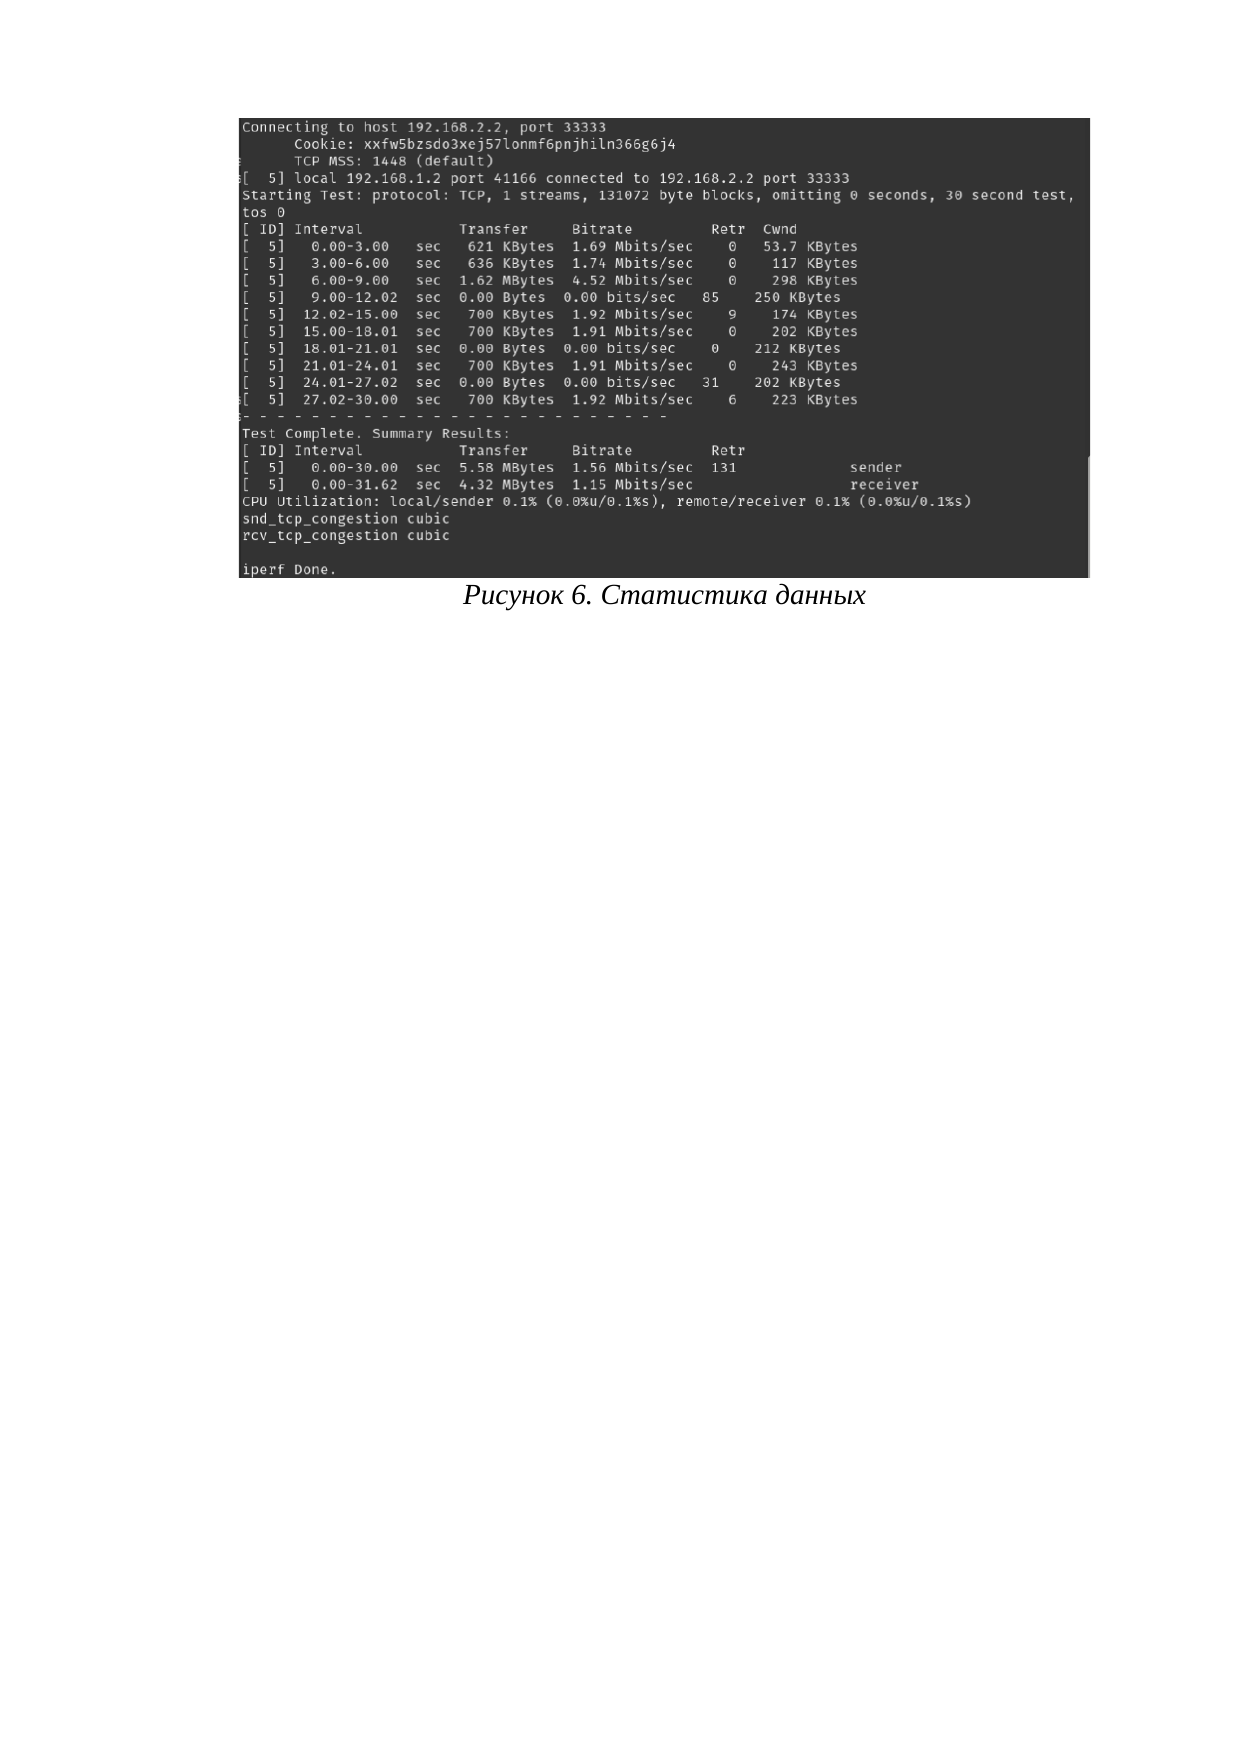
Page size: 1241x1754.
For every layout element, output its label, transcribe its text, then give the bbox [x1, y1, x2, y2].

text Рисунок 6. Статистика данных [177, 118, 1152, 611]
picture [238, 118, 1091, 578]
